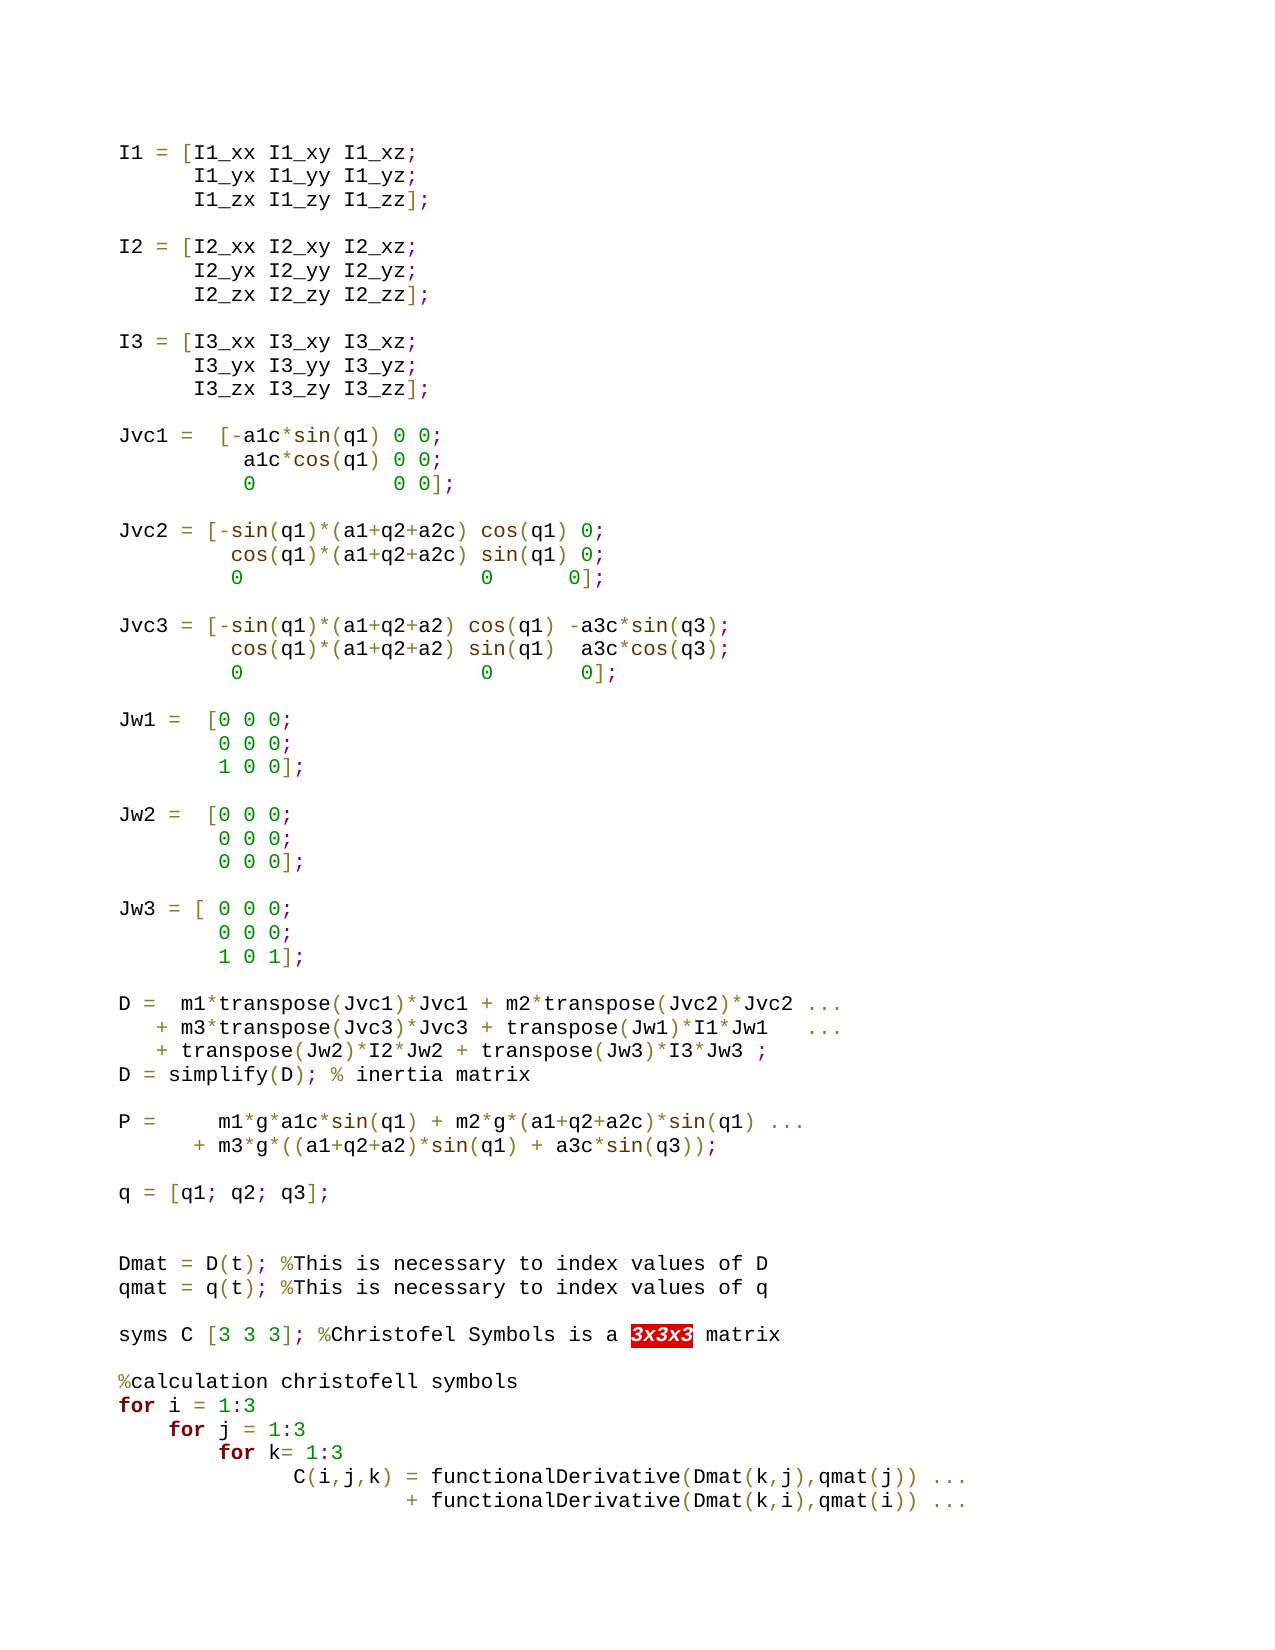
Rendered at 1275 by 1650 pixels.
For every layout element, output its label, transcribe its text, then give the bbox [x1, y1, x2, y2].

text a1c*cos(q1) 0 0; [118, 449, 1157, 473]
text 0 0 0; [118, 733, 1157, 757]
text q = [q1; q2; q3]; [118, 1182, 1157, 1206]
text for i = 1:3 [118, 1395, 1157, 1419]
text Jw1 = [0 0 0; [118, 709, 1157, 733]
text I1_yx I1_yy I1_yz; [118, 165, 1157, 189]
text Jw2 = [0 0 0; [118, 804, 1157, 827]
text D = simplify(D); % inertia matrix [118, 1064, 1157, 1088]
text Dmat = D(t); %This is necessary to index values of D [118, 1253, 1157, 1277]
text I3_yx I3_yy I3_yz; [118, 354, 1157, 378]
text C(i,j,k) = functionalDerivative(Dmat(k,j),qmat(j)) ... [118, 1466, 1157, 1489]
text 1 0 0]; [118, 757, 1157, 780]
text I2 = [I2_xx I2_xy I2_xz; [118, 236, 1157, 260]
text I1_zx I1_zy I1_zz]; [118, 189, 1157, 213]
text P = m1*g*a1c*sin(q1) + m2*g*(a1+q2+a2c)*sin(q1) ... [118, 1111, 1157, 1135]
text + transpose(Jw2)*I2*Jw2 + transpose(Jw3)*I3*Jw3 ; [118, 1040, 1157, 1064]
text D = m1*transpose(Jvc1)*Jvc1 + m2*transpose(Jvc2)*Jvc2 ... [118, 993, 1157, 1017]
text 0 0 0]; [118, 567, 1157, 591]
text syms C [3 3 3]; %Christofel Symbols is a 3x3x3 matrix [118, 1324, 1157, 1348]
text + m3*g*((a1+q2+a2)*sin(q1) + a3c*sin(q3)); [118, 1135, 1157, 1158]
text 0 0 0]; [118, 851, 1157, 875]
text %calculation christofell symbols [118, 1371, 1157, 1395]
text + functionalDerivative(Dmat(k,i),qmat(i)) ... [118, 1489, 1157, 1513]
text I1 = [I1_xx I1_xy I1_xz; [118, 142, 1157, 165]
text 0 0 0; [118, 922, 1157, 946]
text 0 0 0]; [118, 473, 1157, 496]
text 1 0 1]; [118, 946, 1157, 969]
text I3 = [I3_xx I3_xy I3_xz; [118, 331, 1157, 354]
text + m3*transpose(Jvc3)*Jvc3 + transpose(Jw1)*I1*Jw1 ... [118, 1017, 1157, 1040]
text 0 0 0]; [118, 662, 1157, 686]
text for k= 1:3 [118, 1442, 1157, 1466]
text Jvc3 = [-sin(q1)*(a1+q2+a2) cos(q1) -a3c*sin(q3); [118, 615, 1157, 638]
text I2_zx I2_zy I2_zz]; [118, 284, 1157, 307]
text qmat = q(t); %This is necessary to index values of q [118, 1277, 1157, 1300]
text Jvc1 = [-a1c*sin(q1) 0 0; [118, 426, 1157, 449]
text I3_zx I3_zy I3_zz]; [118, 378, 1157, 402]
text I2_yx I2_yy I2_yz; [118, 260, 1157, 284]
text Jw3 = [ 0 0 0; [118, 898, 1157, 922]
text 0 0 0; [118, 827, 1157, 851]
text for j = 1:3 [118, 1419, 1157, 1442]
text Jvc2 = [-sin(q1)*(a1+q2+a2c) cos(q1) 0; [118, 520, 1157, 544]
text cos(q1)*(a1+q2+a2) sin(q1) a3c*cos(q3); [118, 638, 1157, 662]
text cos(q1)*(a1+q2+a2c) sin(q1) 0; [118, 544, 1157, 567]
